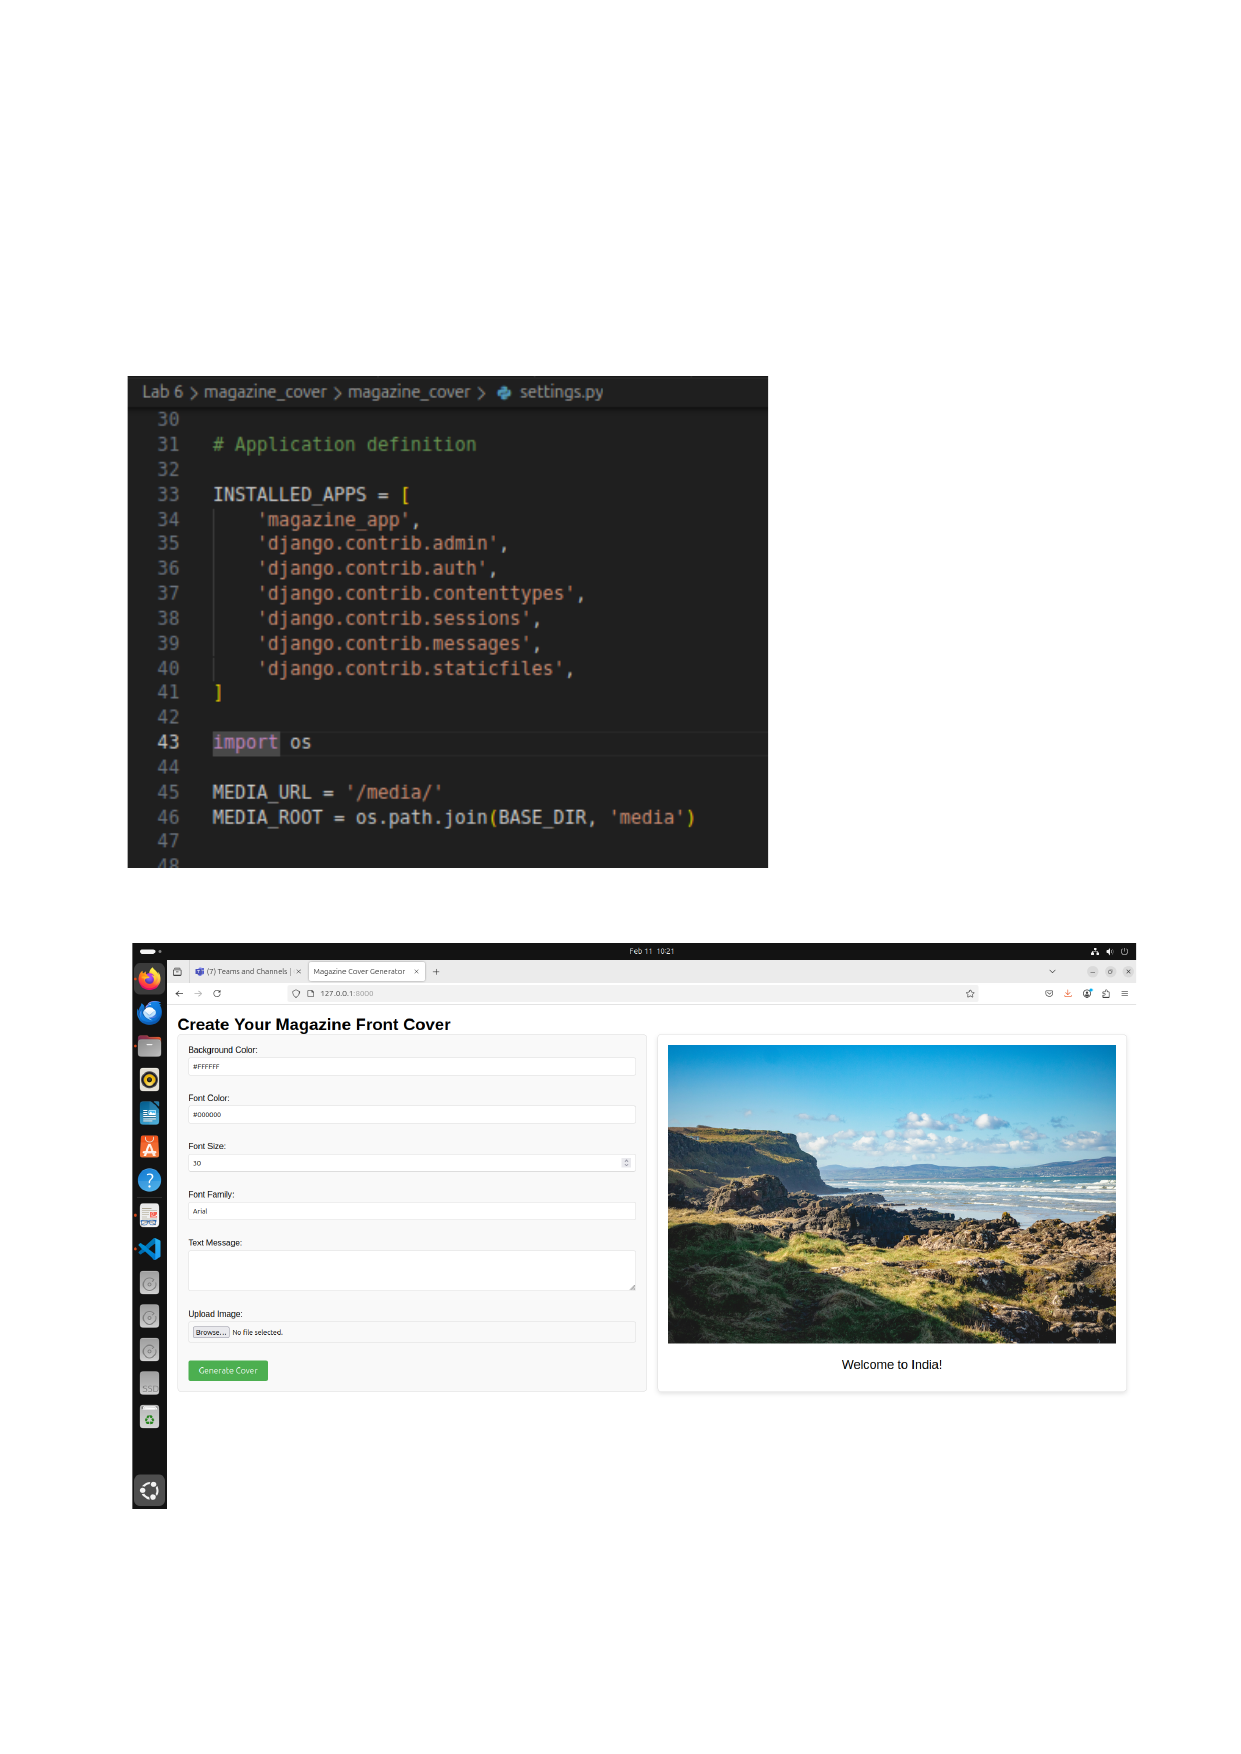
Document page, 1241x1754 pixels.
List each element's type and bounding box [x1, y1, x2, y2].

picture [127, 376, 769, 868]
picture [132, 943, 1137, 1509]
